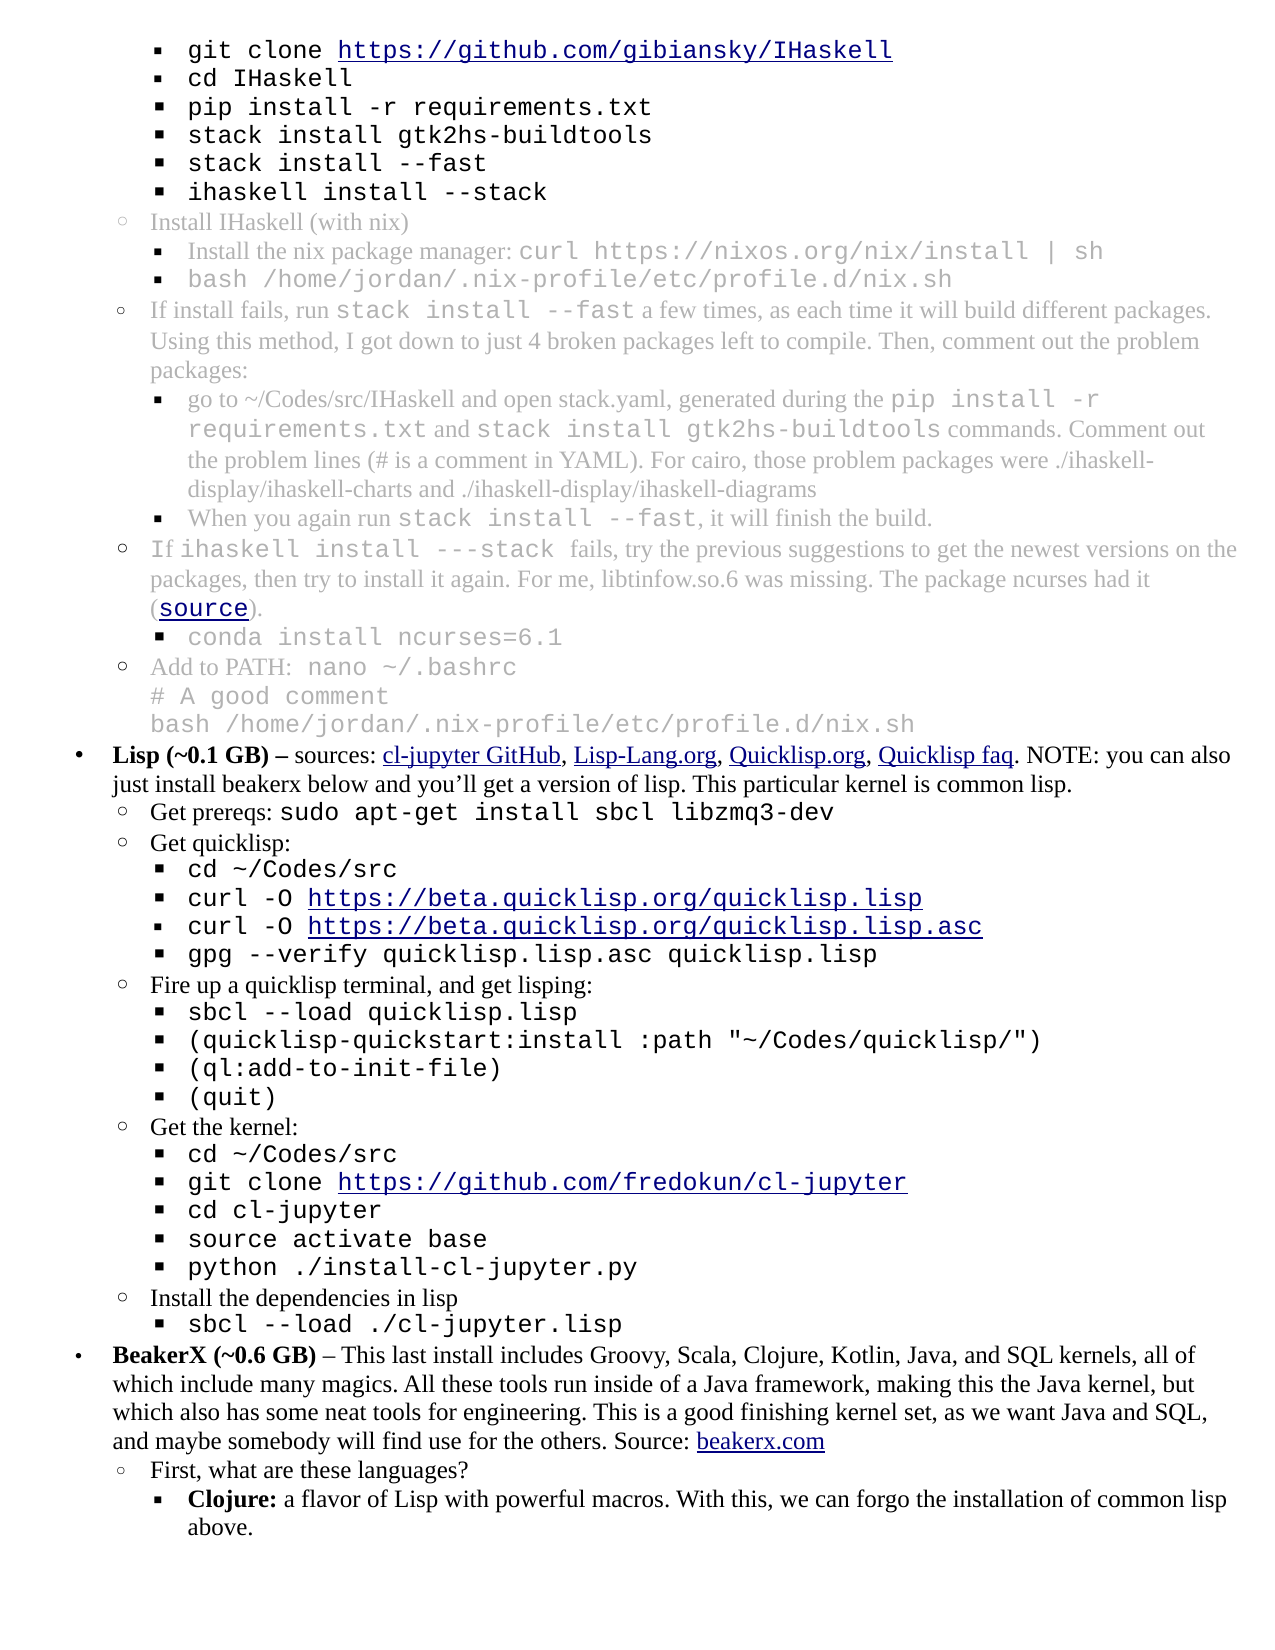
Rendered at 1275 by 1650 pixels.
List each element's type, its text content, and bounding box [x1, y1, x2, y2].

list git clone https://github.com/gibiansky/IHaskell [150, 37, 1237, 66]
list python ./install-cl-jupyter.py [150, 1254, 1237, 1283]
list Get prereqs: sudo apt-get install sbcl libzmq3-dev [112, 797, 1237, 828]
list sbcl --load ./cl-jupyter.lisp [150, 1312, 1237, 1340]
list gpg --verify quicklisp.lisp.asc quicklisp.lisp [150, 942, 1237, 970]
list bash /home/jordan/.nix-profile/etc/profile.d/nix.sh [150, 267, 1237, 295]
list git clone https://github.com/fredokun/cl-jupyter [150, 1169, 1237, 1198]
list ihaskell install --stack [150, 179, 1237, 207]
list source activate base [150, 1226, 1237, 1254]
list curl -O https://beta.quicklisp.org/quicklisp.lisp.asc [150, 914, 1237, 942]
list cd cl-jupyter [150, 1198, 1237, 1226]
list Get quicklisp: [112, 828, 1237, 857]
list bash /home/jordan/.nix-profile/etc/profile.d/nix.sh [112, 712, 1237, 740]
list If ihaskell install ---stack fails, try the previous suggestions to get the newest versions on the packages, then try to install it again. For me, libtinfow.so.6 was missing. The package ncurses had it (source). [112, 534, 1237, 624]
list Clojure: a flavor of Lisp with powerful macros. With this, we can forgo the installation of common lisp above. [150, 1484, 1237, 1541]
list conda install ncurses=6.1 [150, 624, 1237, 652]
list Install the dependencies in lisp [112, 1283, 1237, 1312]
list (quicklisp-quickstart:install :path "~/Codes/quicklisp/") [150, 1027, 1237, 1056]
list (ql:add-to-init-file) [150, 1056, 1237, 1084]
list go to ~/Codes/src/IHaskell and open stack.yaml, generated during the pip install -r requirements.txt and stack install gtk2hs-buildtools commands. Comment out the problem lines (# is a comment in YAML). For cairo, those problem packages were ./ihaskell-display/ihaskell-charts and ./ihaskell-display/ihaskell-diagrams [150, 384, 1237, 503]
list Get the kernel: [112, 1112, 1237, 1141]
list Install the nix package manager: curl https://nixos.org/nix/install | sh [150, 236, 1237, 267]
list stack install --fast [150, 151, 1237, 179]
list (quit) [150, 1084, 1237, 1112]
list cd ~/Codes/src [150, 857, 1237, 885]
list pip install -r requirements.txt [150, 94, 1237, 122]
list cd IHaskell [150, 66, 1237, 94]
list Fire up a quicklisp terminal, and get lisping: [112, 970, 1237, 999]
list When you again run stack install --fast, it will finish the build. [150, 503, 1237, 534]
list curl -O https://beta.quicklisp.org/quicklisp.lisp [150, 885, 1237, 914]
list Add to PATH: nano ~/.bashrc # A good comment [112, 652, 1237, 712]
list Install IHaskell (with nix) [112, 207, 1237, 236]
list If install fails, run stack install --fast a few times, as each time it will build different packages. Using this method, I got down to just 4 broken packages left to compile. Then, comment out the problem packages: [112, 295, 1237, 384]
list Lisp (~0.1 GB) – sources: cl-jupyter GitHub, Lisp-Lang.org, Quicklisp.org, Quicklisp faq. NOTE: you can also just install beakerx below and you’ll get a version of lisp. This particular kernel is common lisp. [75, 740, 1237, 797]
list First, what are these languages? [112, 1455, 1237, 1484]
list BeakerX (~0.6 GB) – This last install includes Groovy, Scala, Clojure, Kotlin, Java, and SQL kernels, all of which include many magics. All these tools run inside of a Java framework, making this the Java kernel, but which also has some neat tools for engineering. This is a good finishing kernel set, as we want Java and SQL, and maybe somebody will find use for the others. Source: beakerx.com [75, 1340, 1237, 1455]
list stack install gtk2hs-buildtools [150, 122, 1237, 151]
list sbcl --load quicklisp.lisp [150, 999, 1237, 1027]
list cd ~/Codes/src [150, 1141, 1237, 1169]
